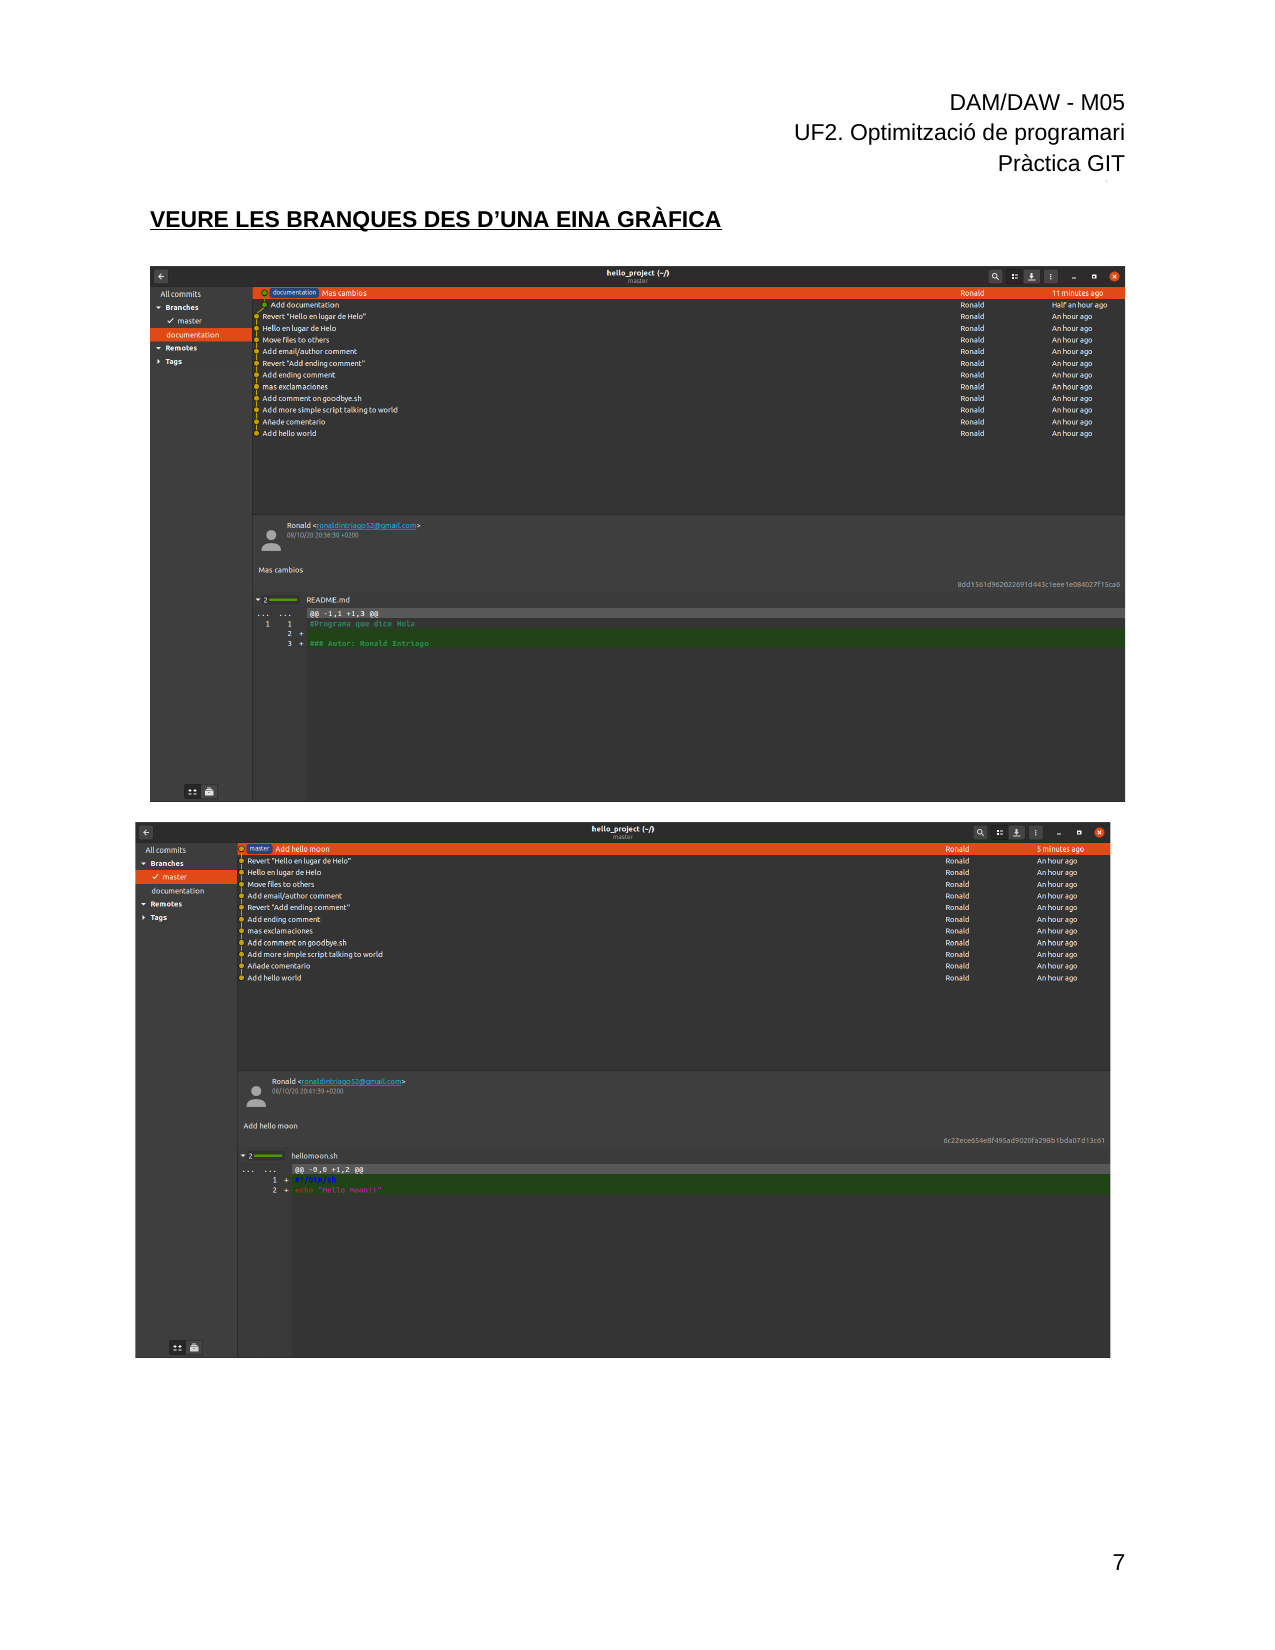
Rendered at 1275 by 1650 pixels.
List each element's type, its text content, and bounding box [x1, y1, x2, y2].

picture [150, 266, 1125, 802]
text VEURE LES BRANQUES DES D’UNA EINA GRÀFICA [150, 206, 1125, 232]
picture [135, 822, 1111, 1358]
